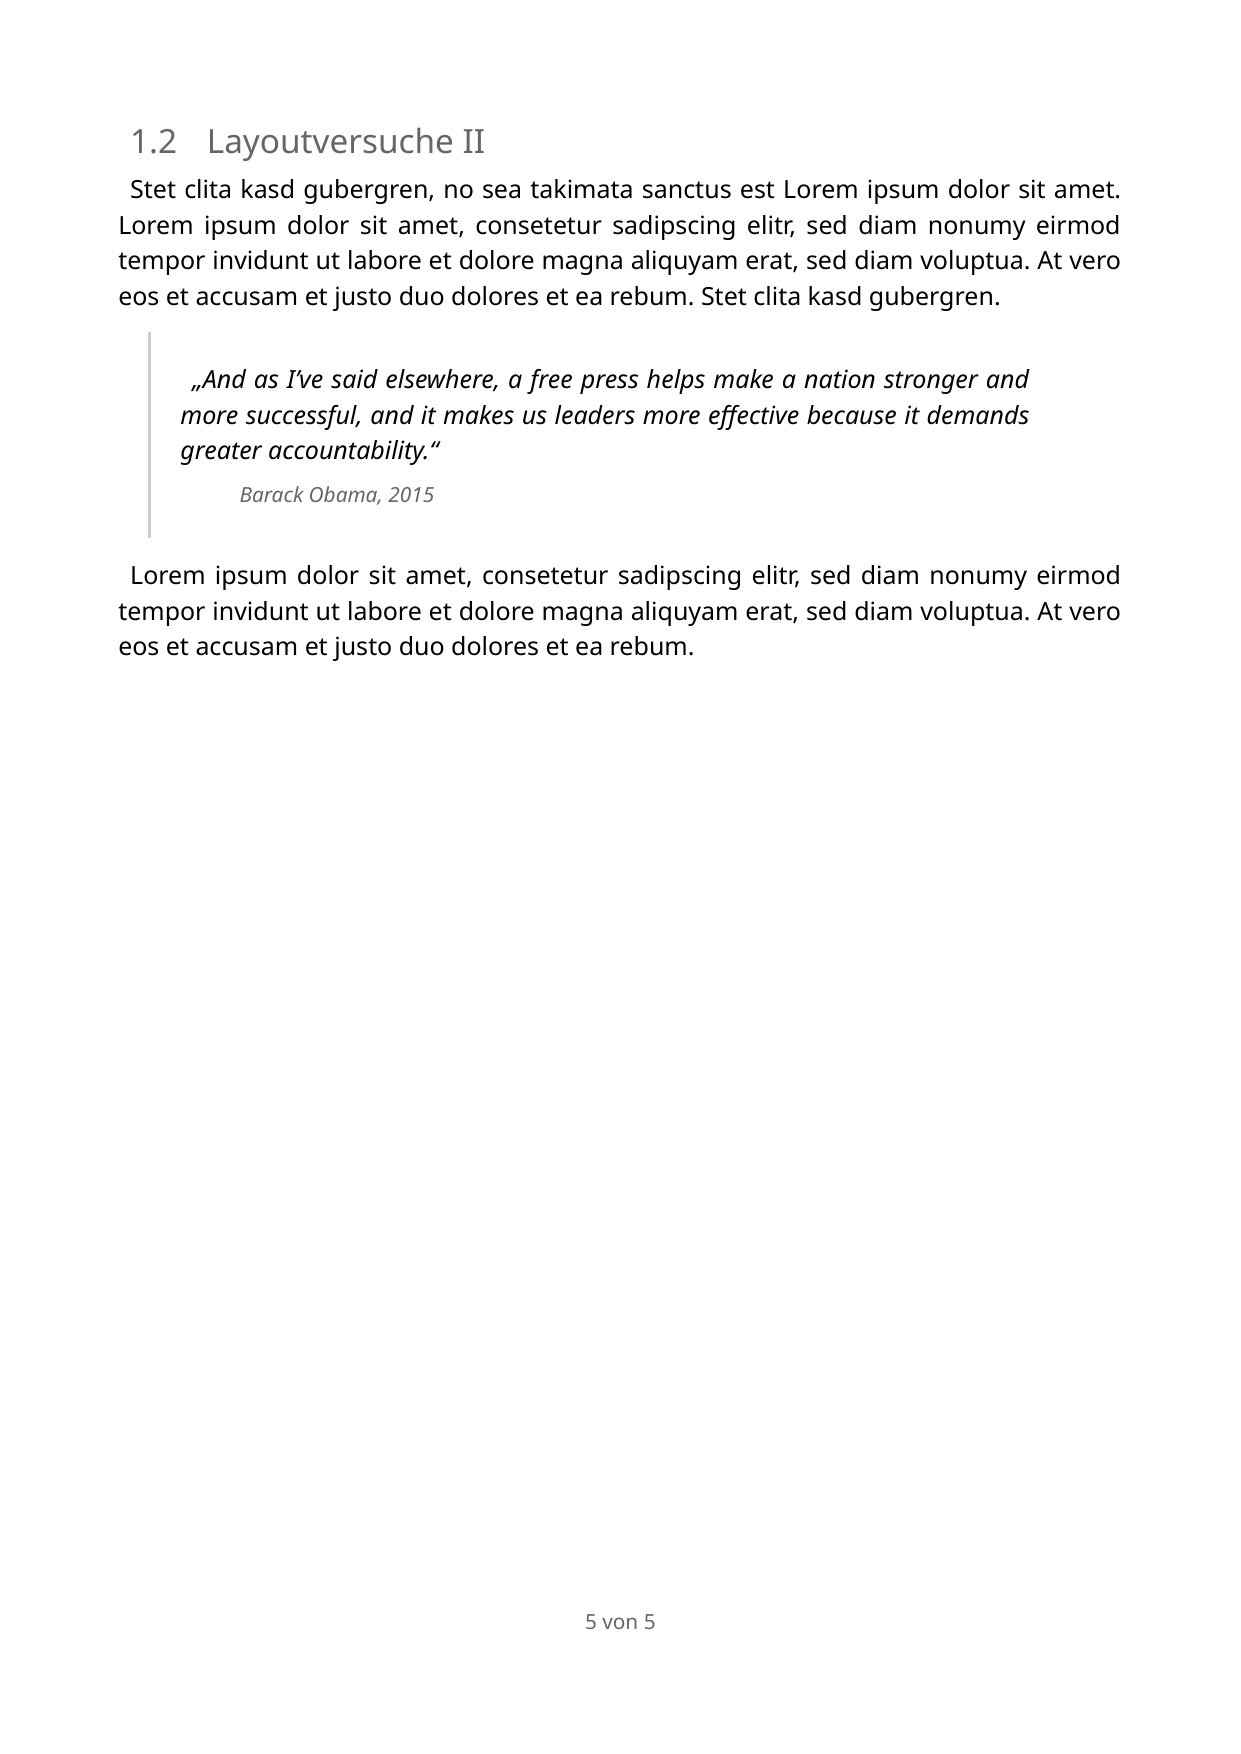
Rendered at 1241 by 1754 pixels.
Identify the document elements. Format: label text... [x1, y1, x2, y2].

text Barack Obama, 2015 [151, 451, 1063, 538]
text Lorem ipsum dolor sit amet, consetetur sadipscing elitr, sed diam nonumy eirmod tempor invidunt ut labore et dolore magna aliquyam erat, sed diam voluptua. At vero eos et accusam et justo duo dolores et ea rebum. [118, 557, 1122, 663]
text Stet clita kasd gubergren, no sea takimata sanctus est Lorem ipsum dolor sit amet. Lorem ipsum dolor sit amet, consetetur sadipscing elitr, sed diam nonumy eirmod tempor invidunt ut labore et dolore magna aliquyam erat, sed diam voluptua. At vero eos et accusam et justo duo dolores et ea rebum. Stet clita kasd gubergren. [118, 172, 1122, 313]
text „And as I’ve said elsewhere, a free press helps make a nation stronger and more successful, and it makes us leaders more effective because it demands greater accountability.“ [151, 332, 1063, 451]
subtitle Layoutversuche II [130, 118, 1122, 163]
